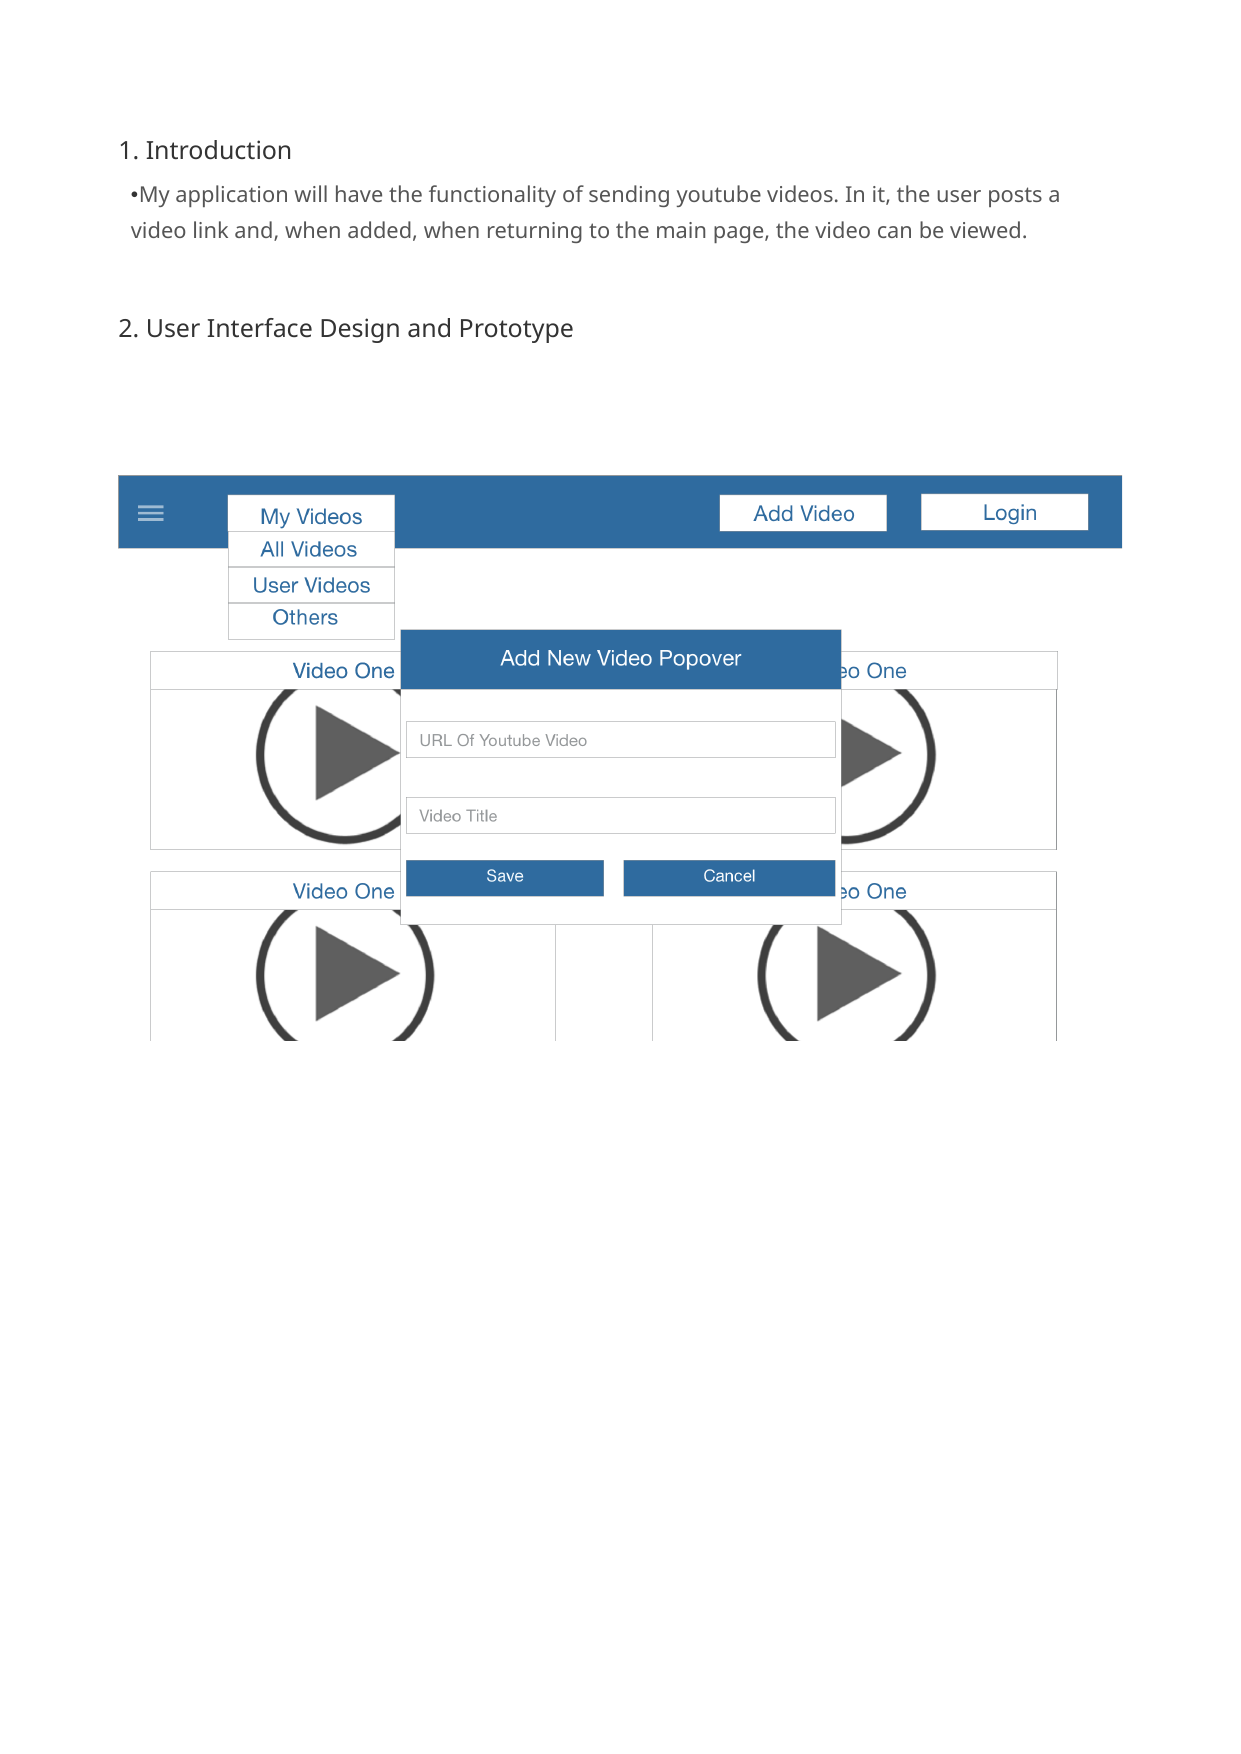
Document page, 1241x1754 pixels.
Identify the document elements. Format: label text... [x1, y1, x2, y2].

list My application will have the functionality of sending youtube videos. In it, the user posts a video link and, when added, when returning to the main page, the video can be viewed. [118, 179, 1122, 245]
subtitle 1. Introduction [118, 133, 1122, 167]
picture [118, 475, 1123, 1041]
subtitle 2. User Interface Design and Prototype [118, 307, 1122, 344]
